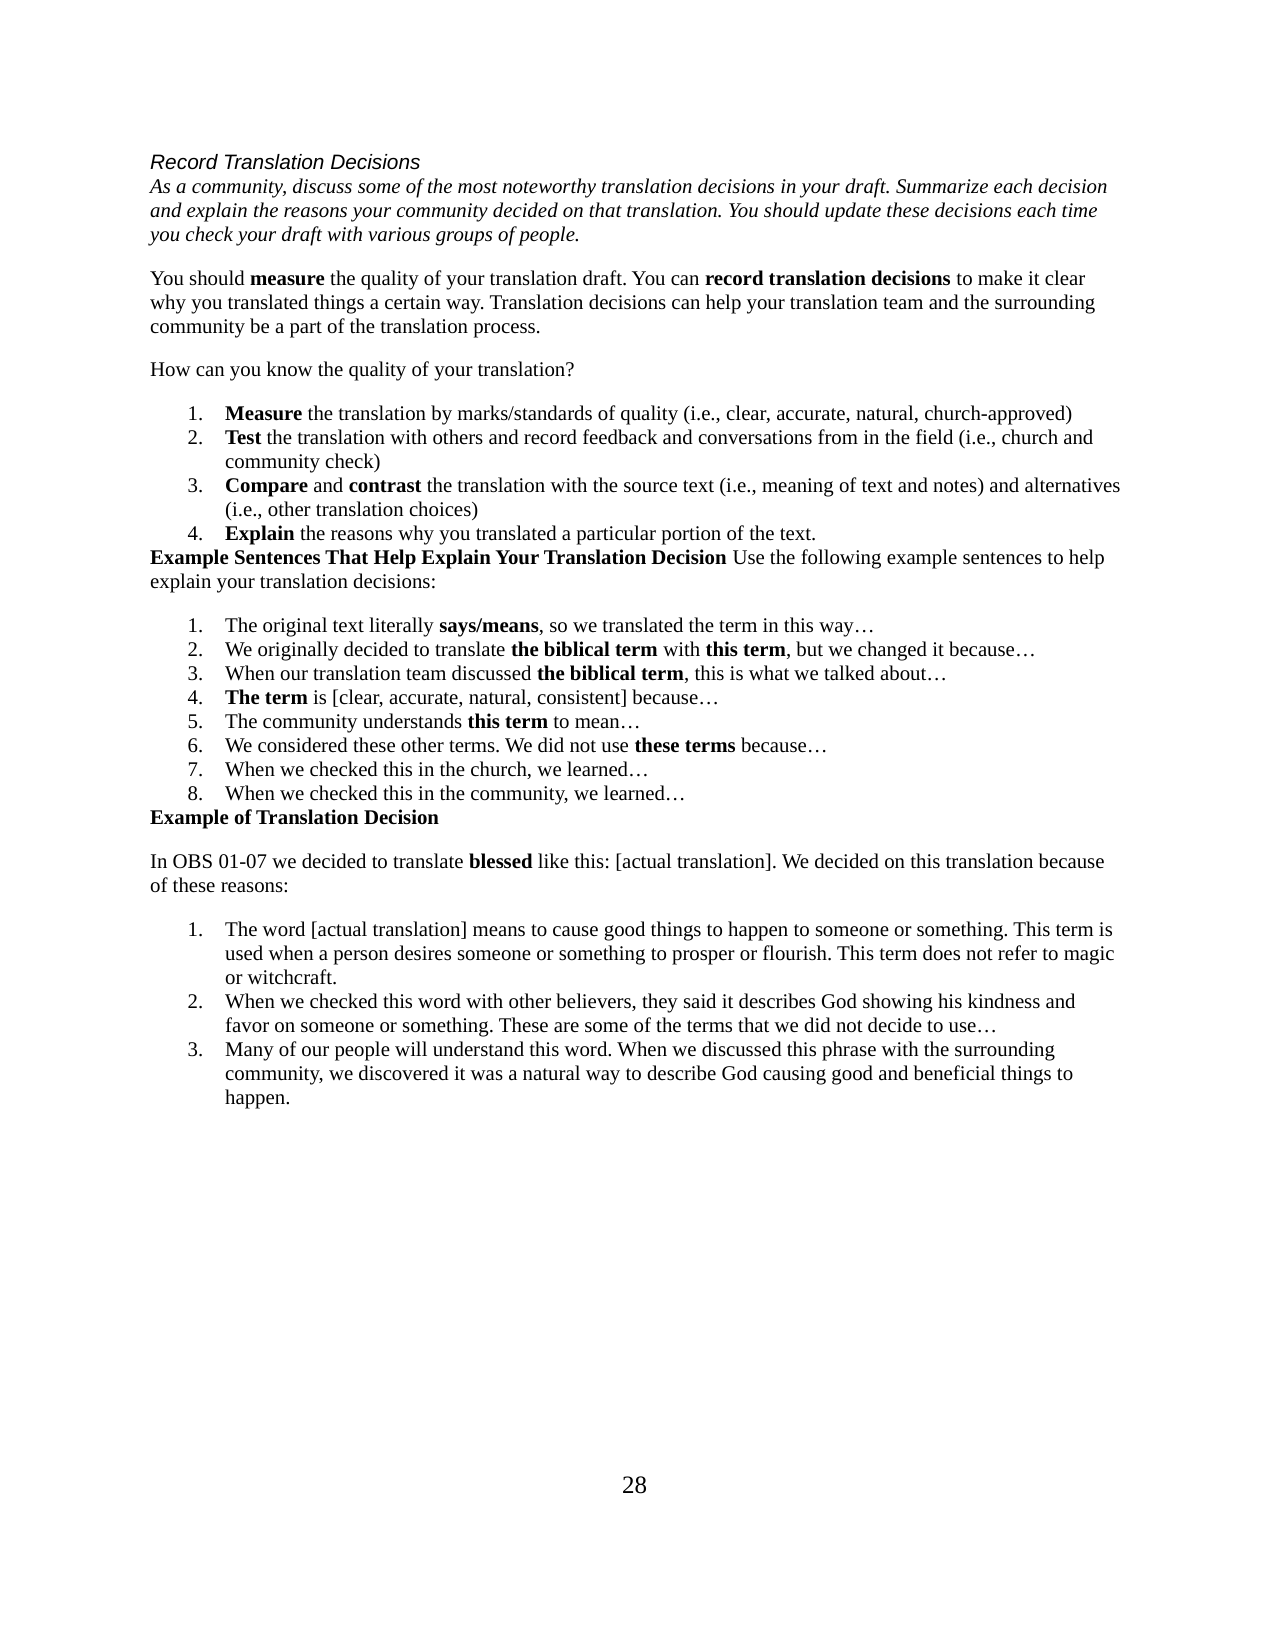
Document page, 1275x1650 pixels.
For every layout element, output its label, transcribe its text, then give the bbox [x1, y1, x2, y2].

list We considered these other terms. We did not use these terms because… [187, 733, 1125, 757]
list When we checked this in the church, we learned… [187, 757, 1125, 781]
list The term is [clear, accurate, natural, consistent] because… [187, 685, 1125, 709]
list Test the translation with others and record feedback and conversations from in the field (i.e., church and community check) [187, 425, 1125, 473]
text You should measure the quality of your translation draft. You can record translation decisions to make it clear why you translated things a certain way. Translation decisions can help your translation team and the surrounding community be a part of the translation process. [150, 266, 1125, 338]
text Example of Translation Decision [150, 805, 1125, 829]
list We originally decided to translate the biblical term with this term, but we changed it because… [187, 637, 1125, 661]
text How can you know the quality of your translation? [150, 357, 1125, 381]
list Explain the reasons why you translated a particular portion of the text. [187, 521, 1125, 545]
list The word [actual translation] means to cause good things to happen to someone or something. This term is used when a person desires someone or something to prosper or flourish. This term does not refer to magic or witchcraft. [187, 916, 1125, 989]
list When we checked this in the community, we learned… [187, 781, 1125, 805]
list The original text literally says/means, so we translated the term in this way… [187, 613, 1125, 637]
list Measure the translation by marks/standards of quality (i.e., clear, accurate, natural, church-approved) [187, 401, 1125, 425]
text As a community, discuss some of the most noteworthy translation decisions in your draft. Summarize each decision and explain the reasons your community decided on that translation. You should update these decisions each time you check your draft with various groups of people. [150, 174, 1125, 246]
list Many of our people will understand this word. When we discussed this phrase with the surrounding community, we discovered it was a natural way to describe God causing good and beneficial things to happen. [187, 1037, 1125, 1109]
list When we checked this word with other believers, they said it describes God showing his kindness and favor on someone or something. These are some of the terms that we did not decide to use… [187, 989, 1125, 1037]
list Compare and contrast the translation with the source text (i.e., meaning of text and notes) and alternatives (i.e., other translation choices) [187, 473, 1125, 521]
text Example Sentences That Help Explain Your Translation Decision Use the following example sentences to help explain your translation decisions: [150, 545, 1125, 593]
subtitle Record Translation Decisions [150, 150, 1125, 174]
text In OBS 01-07 we decided to translate blessed like this: [actual translation]. We decided on this translation because of these reasons: [150, 849, 1125, 897]
list The community understands this term to mean… [187, 709, 1125, 733]
list When our translation team discussed the biblical term, this is what we talked about… [187, 661, 1125, 685]
